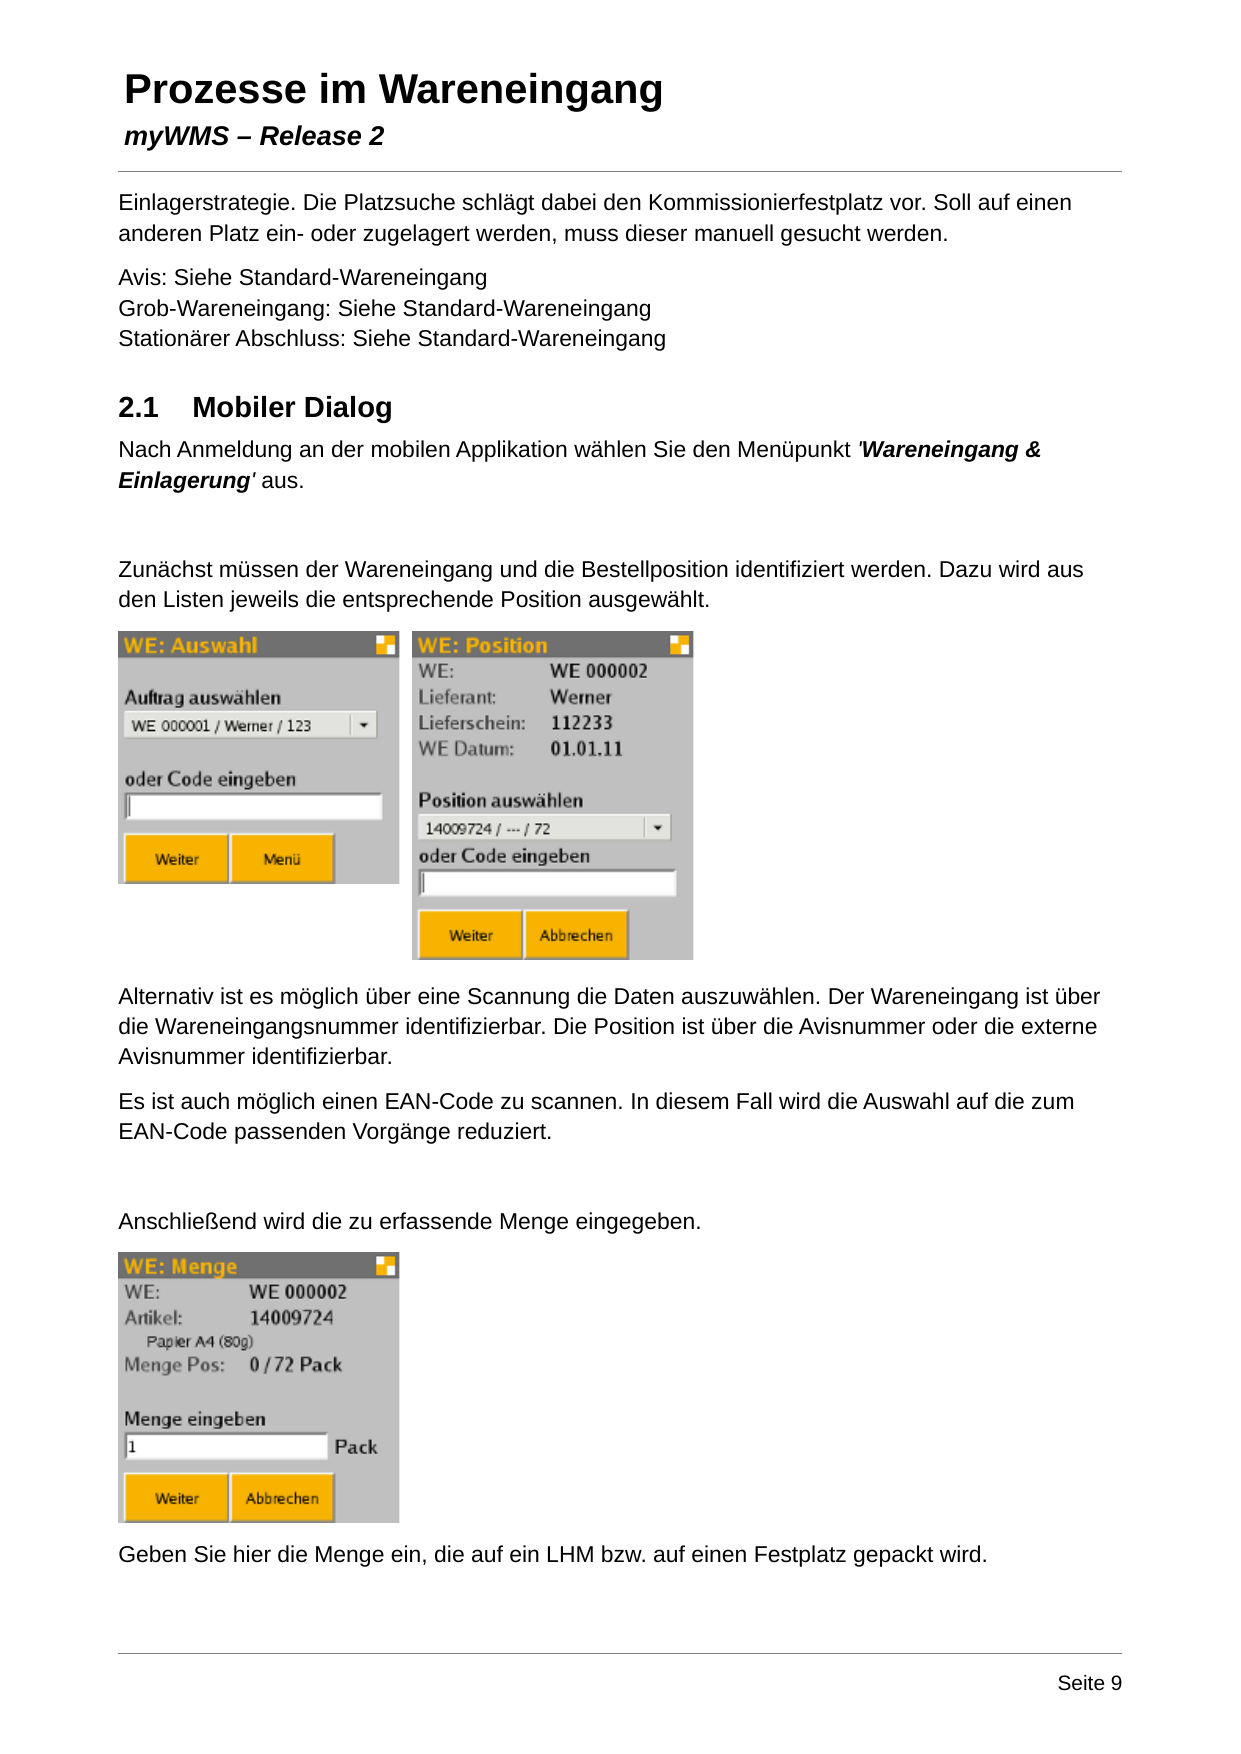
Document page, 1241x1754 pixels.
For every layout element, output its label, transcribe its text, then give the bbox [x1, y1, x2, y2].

text Es ist auch möglich einen EAN-Code zu scannen. In diesem Fall wird die Auswahl auf die zum EAN-Code passenden Vorgänge reduziert. [118, 1088, 1122, 1144]
picture [118, 1252, 400, 1523]
text Anschließend wird die zu erfassende Menge eingegeben. [118, 1208, 1122, 1234]
text Zunächst müssen der Wareneingang und die Bestellposition identifiziert werden. Dazu wird aus den Listen jeweils die entsprechende Position ausgewählt. [118, 556, 1122, 613]
text Alternativ ist es möglich über eine Scannung die Daten auszuwählen. Der Wareneingang ist über die Wareneingangsnummer identifizierbar. Die Position ist über die Avisnummer oder die externe Avisnummer identifizierbar. [118, 983, 1122, 1069]
picture [118, 631, 400, 884]
subtitle Mobiler Dialog [118, 390, 1122, 424]
picture [412, 631, 694, 960]
text Avis: Siehe Standard-Wareneingang Grob-Wareneingang: Siehe Standard-Wareneingang Stationärer Abschluss: Siehe Standard-Wareneingang [118, 264, 1122, 351]
text Geben Sie hier die Menge ein, die auf ein LHM bzw. auf einen Festplatz gepackt wird. [118, 1541, 1122, 1567]
text Einlagerstrategie. Die Platzsuche schlägt dabei den Kommissionierfestplatz vor. Soll auf einen anderen Platz ein- oder zugelagert werden, muss dieser manuell gesucht werden. [118, 189, 1122, 246]
text Nach Anmeldung an der mobilen Applikation wählen Sie den Menüpunkt 'Wareneingang & Einlagerung' aus. [118, 436, 1122, 493]
